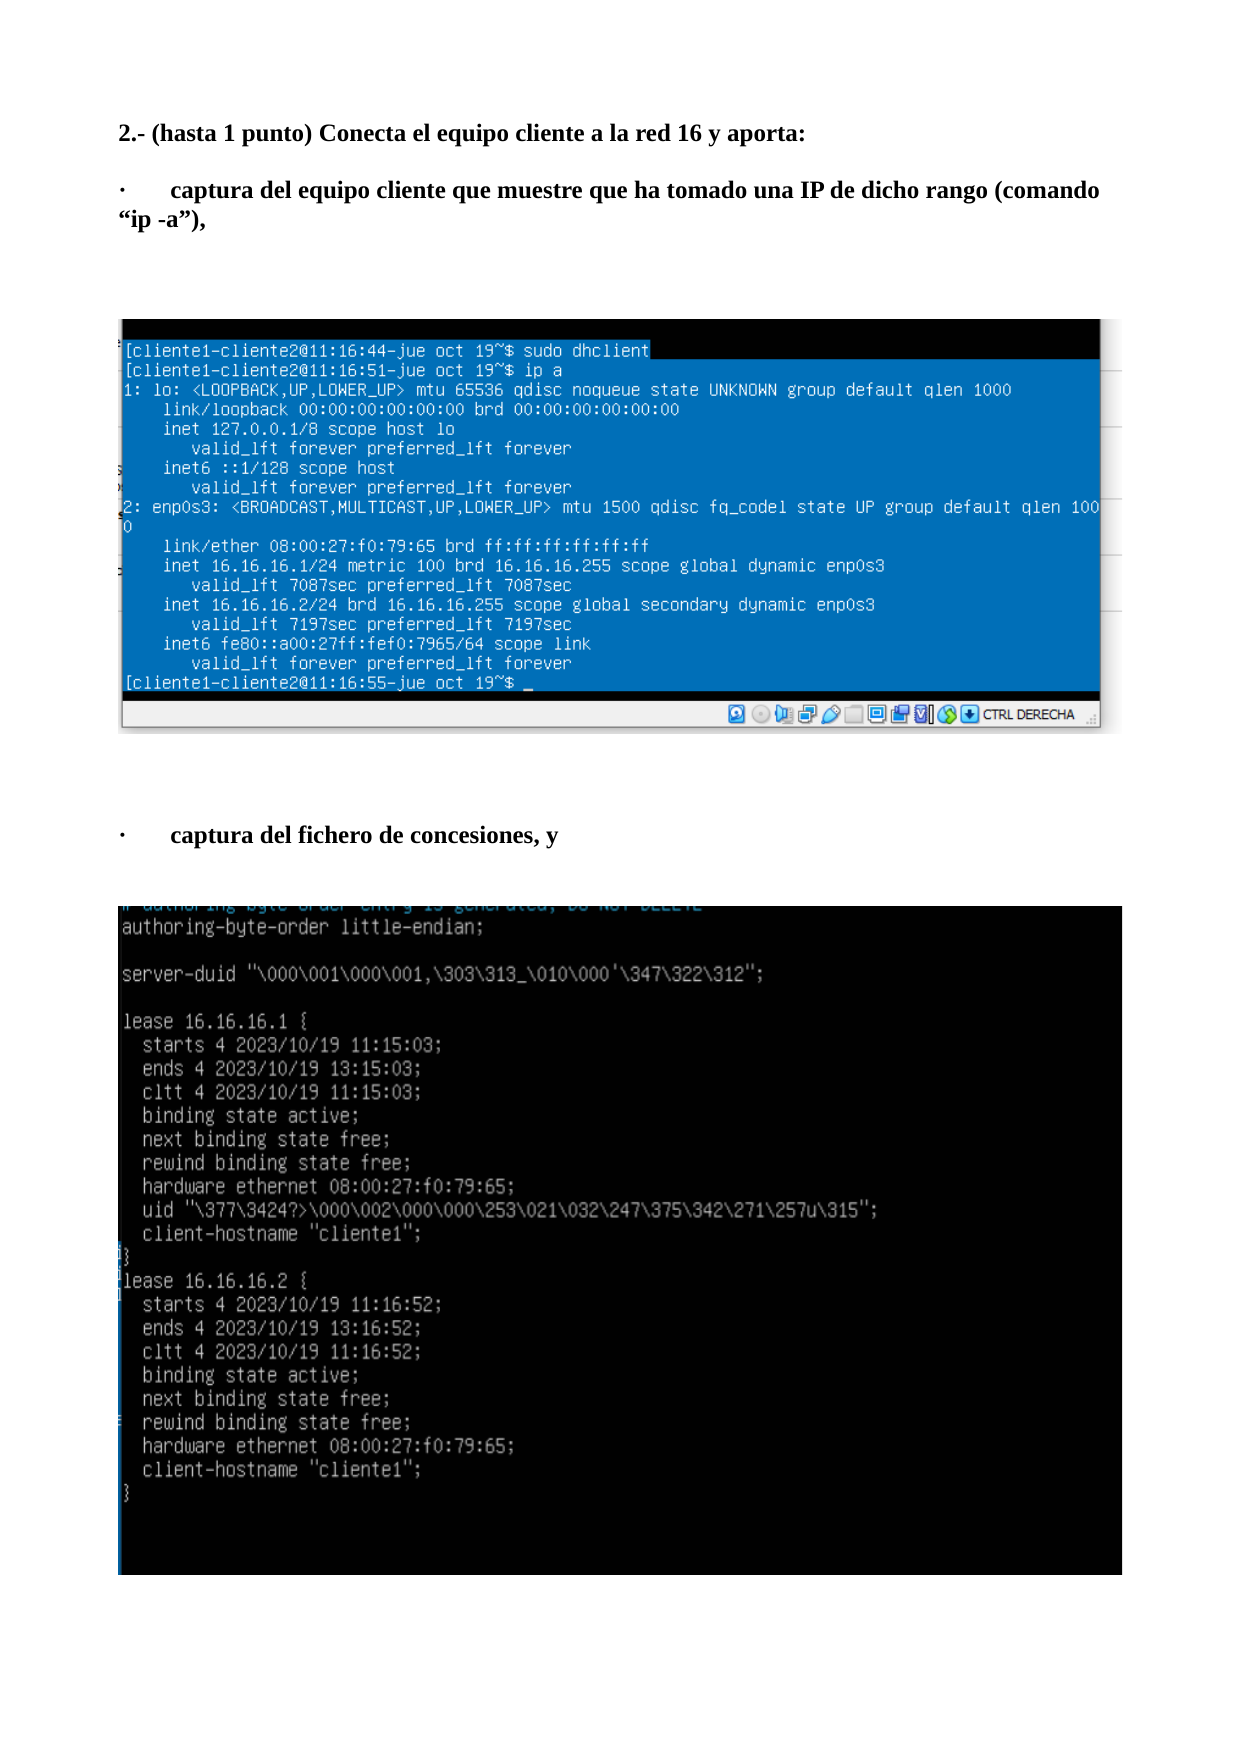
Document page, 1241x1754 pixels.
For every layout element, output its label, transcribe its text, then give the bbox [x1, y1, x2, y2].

picture [118, 906, 1123, 1575]
text 2.- (hasta 1 punto) Conecta el equipo cliente a la red 16 y aporta: [118, 118, 1122, 147]
picture [118, 319, 1123, 734]
text · captura del fichero de concesiones, y [118, 820, 1122, 849]
text · captura del equipo cliente que muestre que ha tomado una IP de dicho rango (comando “ip -a”), [118, 176, 1122, 233]
